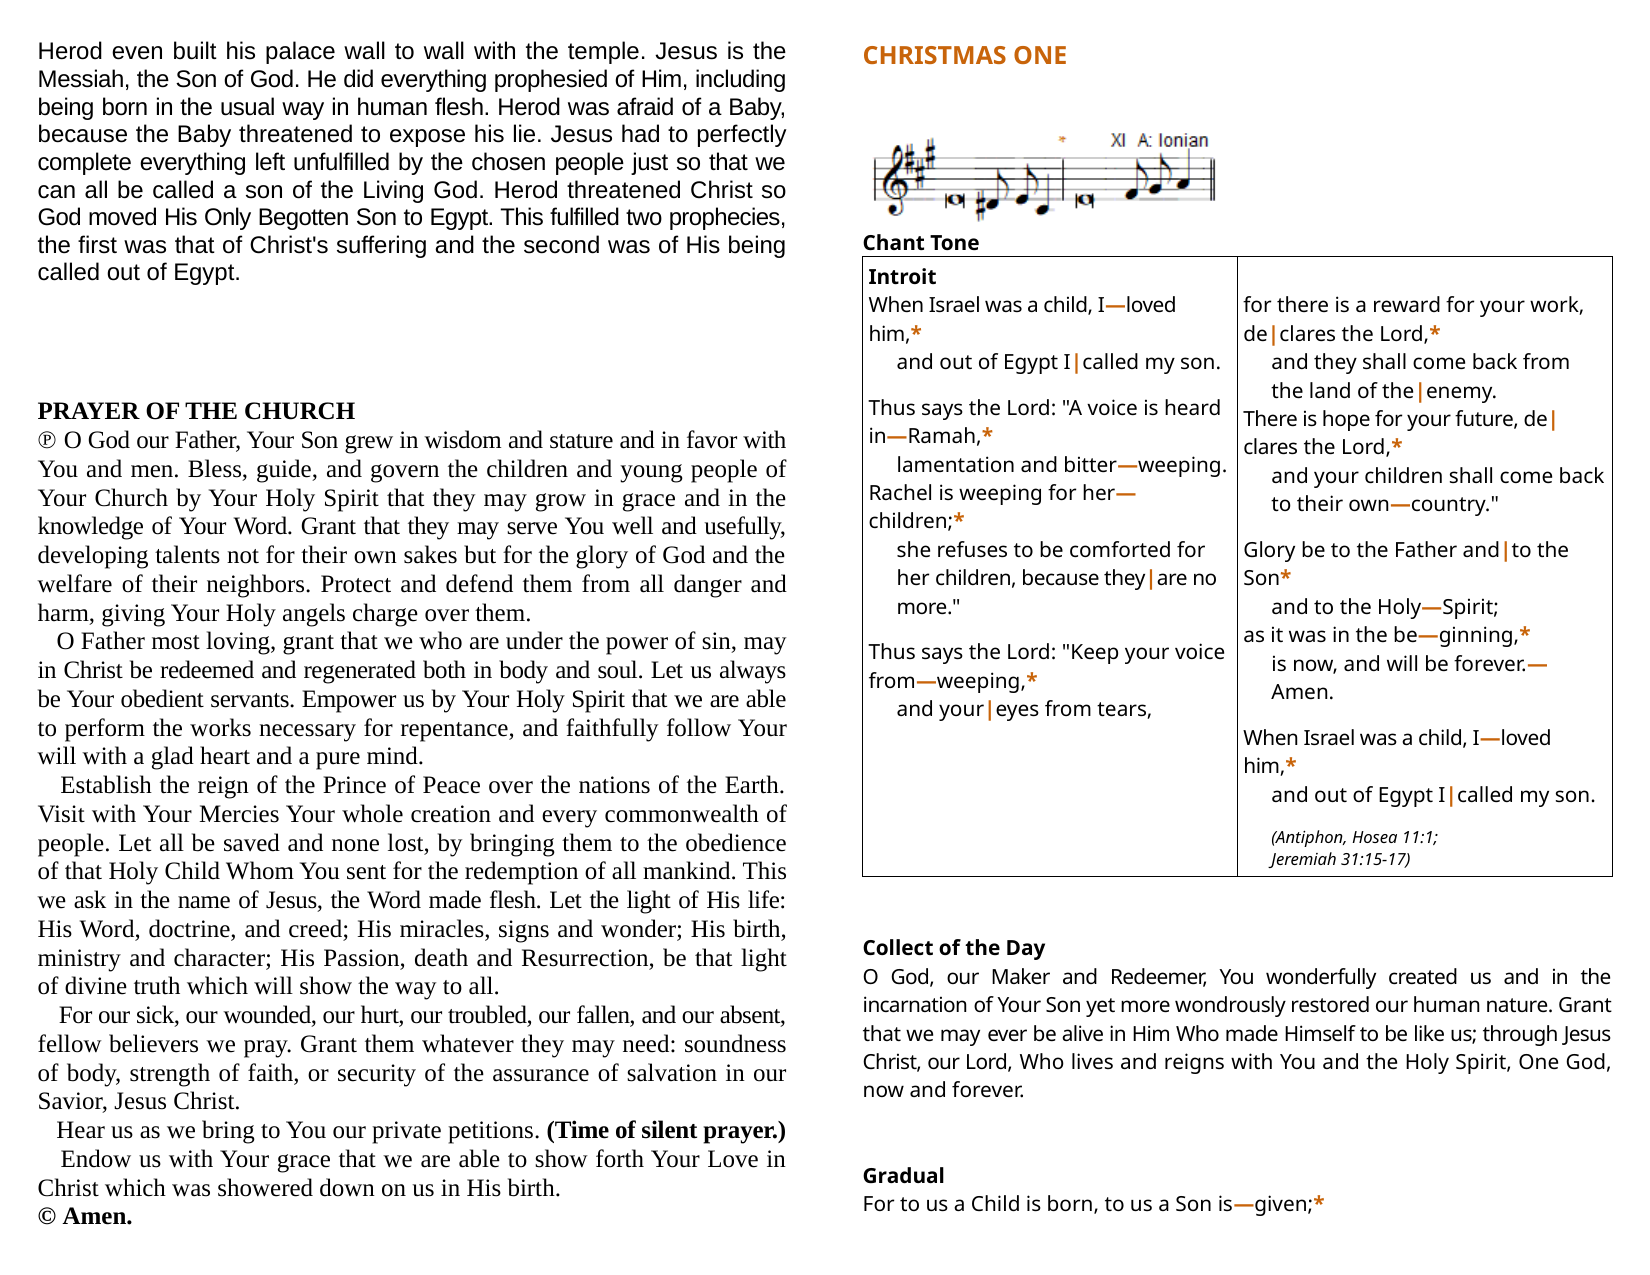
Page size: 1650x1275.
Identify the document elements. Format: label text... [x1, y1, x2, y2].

text O God, our Maker and Redeemer, You wonderfully created us and in the incarnation of Your Son yet more wondrously restored our human nature. Grant that we may ever be alive in Him Who made Himself to be like us; through Jesus Christ, our Lord, Who lives and reigns with You and the Holy Spirit, One God, now and forever. [862, 962, 1612, 1104]
text CHRISTMAS ONE [862, 37, 1612, 72]
text For our sick, our wounded, our hurt, our troubled, our fallen, and our absent, fellow believers we pray. Grant them whatever they may need: soundness of body, strength of faith, or security of the assurance of salvation in our Savior, Jesus Christ. [37, 1000, 787, 1115]
text Endow us with Your grace that we are able to show forth Your Love in Christ which was showered down on us in His birth. [37, 1144, 787, 1201]
text ℗ O God our Father, Your Son grew in wisdom and stature and in favor with You and men. Bless, guide, and govern the children and young people of Your Church by Your Holy Spirit that they may grow in grace and in the knowledge of Your Word. Grant that they may serve You well and usefully, developing talents not for their own sakes but for the glory of God and the welfare of their neighbors. Protect and defend them from all danger and harm, giving Your Holy angels charge over them. [37, 425, 787, 626]
text © Amen. [37, 1201, 787, 1230]
text Hear us as we bring to You our private petitions. (Time of silent prayer.) [37, 1115, 787, 1144]
text Gradual [862, 1161, 1612, 1189]
table_header Introit When Israel was a child, I—loved him,* and out of Egypt I|called my son. Thus says the Lord: "A voice is heard in—Ramah,* lamentation and bitter—weeping. Rachel is weeping for her—children;* she refuses to be comforted for her children, because they|are no more." Thus says the Lord: "Keep your voice from—weeping,* and your|eyes from tears, [863, 257, 1237, 876]
text Collect of the Day [862, 933, 1612, 962]
picture [870, 126, 1224, 228]
text PRAYER OF THE CHURCH [37, 396, 787, 425]
text Establish the reign of the Prince of Peace over the nations of the Earth. Visit with Your Mercies Your whole creation and every commonwealth of people. Let all be saved and none lost, by bringing them to the obedience of that Holy Child Whom You sent for the redemption of all mankind. This we ask in the name of Jesus, the Word made flesh. Let the light of His life: His Word, doctrine, and creed; His miracles, signs and wonder; His birth, ministry and character; His Passion, death and Resurrection, be that light of divine truth which will show the way to all. [37, 770, 787, 1000]
table_header for there is a reward for your work, de|clares the Lord,* and they shall come back from the land of the|enemy. There is hope for your future, de|clares the Lord,* and your children shall come back to their own—country." Glory be to the Father and|to the Son* and to the Holy—Spirit; as it was in the be—ginning,* is now, and will be forever.—Amen. When Israel was a child, I—loved him,* and out of Egypt I|called my son. (Antiphon, Hosea 11:1; Jeremiah 31:15-17) [1238, 257, 1612, 876]
text Chant Tone [862, 100, 1612, 256]
text Herod even built his palace wall to wall with the temple. Jesus is the Messiah, the Son of God. He did everything prophesied of Him, including being born in the usual way in human flesh. Herod was afraid of a Baby, because the Baby threatened to expose his lie. Jesus had to perfectly complete everything left unfulfilled by the chosen people just so that we can all be called a son of the Living God. Herod threatened Christ so God moved His Only Begotten Son to Egypt. This fulfilled two prophecies, the first was that of Christ's suffering and the second was of His being called out of Egypt. [37, 37, 787, 286]
text For to us a Child is born, to us a Son is—given;* [862, 1189, 1612, 1218]
text O Father most loving, grant that we who are under the power of sin, may in Christ be redeemed and regenerated both in body and soul. Let us always be Your obedient servants. Empower us by Your Holy Spirit that we are able to perform the works necessary for repentance, and faithfully follow Your will with a glad heart and a pure mind. [37, 626, 787, 770]
